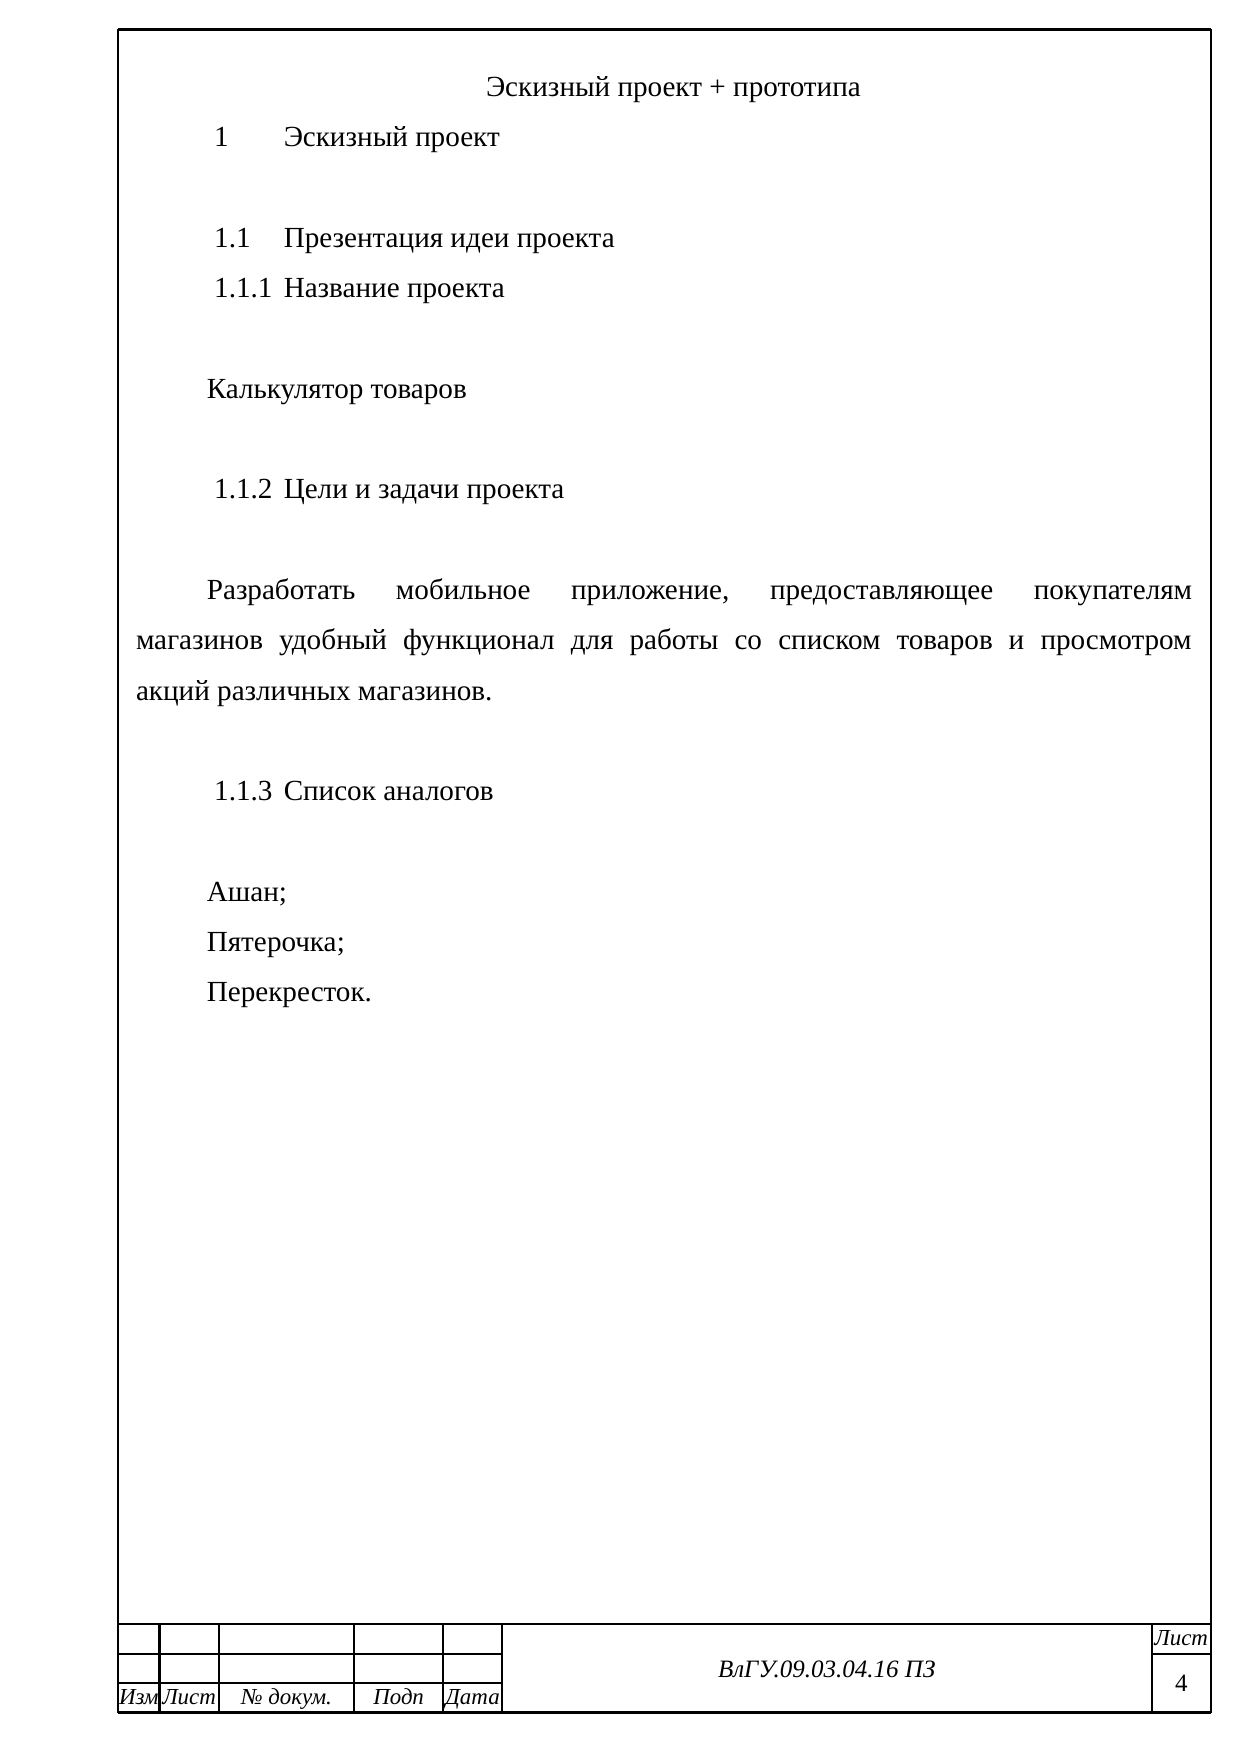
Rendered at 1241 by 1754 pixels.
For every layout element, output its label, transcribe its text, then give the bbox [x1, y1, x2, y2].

text Калькулятор товаров [136, 371, 1193, 404]
subtitle Эскизный проект [136, 119, 1210, 153]
text Перекресток. [136, 974, 1193, 1008]
text Пятерочка; [136, 924, 1193, 958]
text Ашан; [136, 874, 1193, 907]
subtitle Эскизный проект + прототипа [136, 69, 1210, 102]
subtitle Презентация идеи проекта [136, 220, 1210, 253]
subtitle Цели и задачи проекта [136, 471, 1210, 505]
subtitle Список аналогов [136, 773, 1210, 807]
subtitle Название проекта [136, 270, 1210, 304]
text Разработать мобильное приложение, предоставляющее покупателям магазинов удобный функционал для работы со списком товаров и просмотром акций различных магазинов. [136, 572, 1193, 706]
